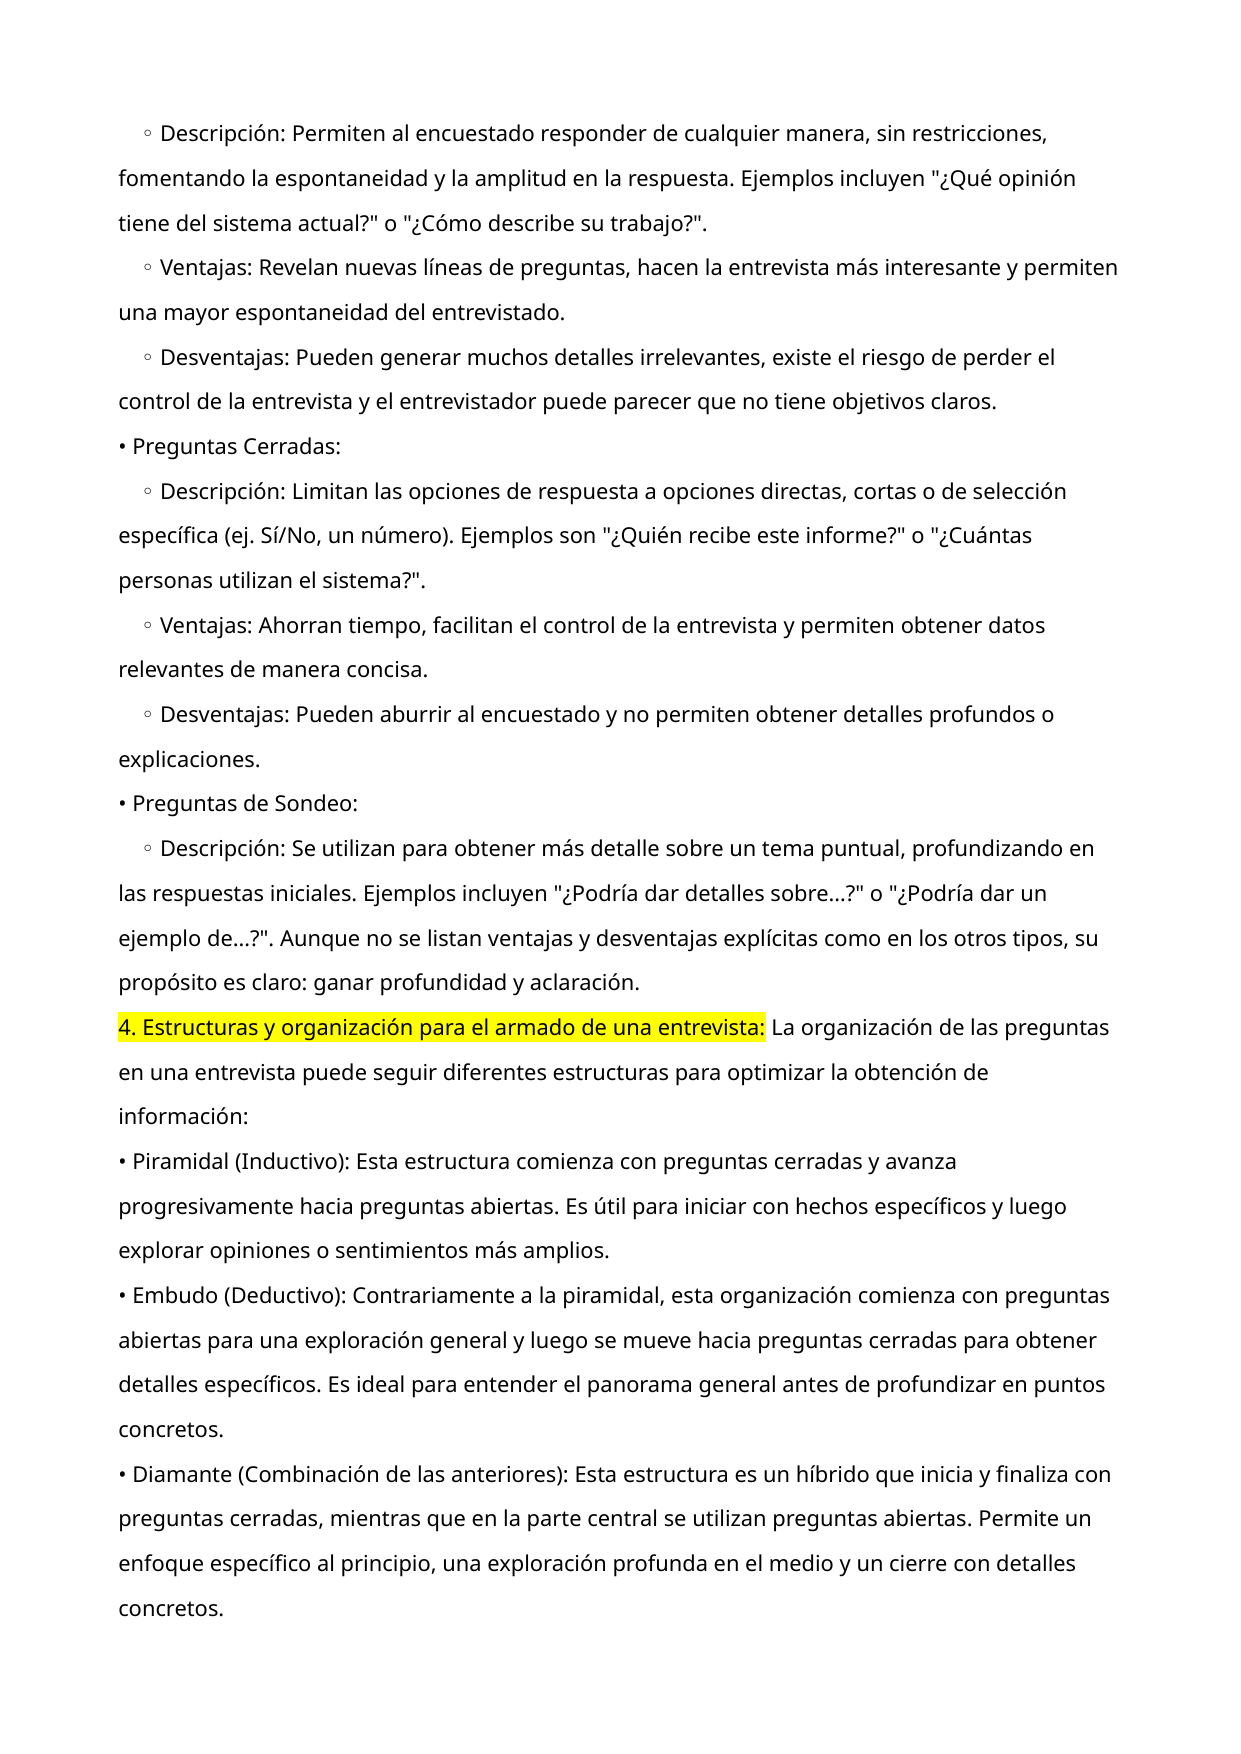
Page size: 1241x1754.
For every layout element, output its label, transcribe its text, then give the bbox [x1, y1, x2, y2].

text ◦ Desventajas: Pueden generar muchos detalles irrelevantes, existe el riesgo de perder el control de la entrevista y el entrevistador puede parecer que no tiene objetivos claros. [118, 342, 1122, 416]
text • Preguntas de Sondeo: [118, 788, 1122, 818]
text • Piramidal (Inductivo): Esta estructura comienza con preguntas cerradas y avanza progresivamente hacia preguntas abiertas. Es útil para iniciar con hechos específicos y luego explorar opiniones o sentimientos más amplios. [118, 1146, 1122, 1265]
text ◦ Ventajas: Ahorran tiempo, facilitan el control de la entrevista y permiten obtener datos relevantes de manera concisa. [118, 610, 1122, 684]
text ◦ Ventajas: Revelan nuevas líneas de preguntas, hacen la entrevista más interesante y permiten una mayor espontaneidad del entrevistado. [118, 252, 1122, 327]
text ◦ Desventajas: Pueden aburrir al encuestado y no permiten obtener detalles profundos o explicaciones. [118, 699, 1122, 773]
text ◦ Descripción: Limitan las opciones de respuesta a opciones directas, cortas o de selección específica (ej. Sí/No, un número). Ejemplos son "¿Quién recibe este informe?" o "¿Cuántas personas utilizan el sistema?". [118, 476, 1122, 595]
text ◦ Descripción: Permiten al encuestado responder de cualquier manera, sin restricciones, fomentando la espontaneidad y la amplitud en la respuesta. Ejemplos incluyen "¿Qué opinión tiene del sistema actual?" o "¿Cómo describe su trabajo?". [118, 118, 1122, 237]
text • Diamante (Combinación de las anteriores): Esta estructura es un híbrido que inicia y finaliza con preguntas cerradas, mientras que en la parte central se utilizan preguntas abiertas. Permite un enfoque específico al principio, una exploración profunda en el medio y un cierre con detalles concretos. [118, 1459, 1122, 1623]
text • Embudo (Deductivo): Contrariamente a la piramidal, esta organización comienza con preguntas abiertas para una exploración general y luego se mueve hacia preguntas cerradas para obtener detalles específicos. Es ideal para entender el panorama general antes de profundizar en puntos concretos. [118, 1280, 1122, 1444]
text ◦ Descripción: Se utilizan para obtener más detalle sobre un tema puntual, profundizando en las respuestas iniciales. Ejemplos incluyen "¿Podría dar detalles sobre…?" o "¿Podría dar un ejemplo de…?". Aunque no se listan ventajas y desventajas explícitas como en los otros tipos, su propósito es claro: ganar profundidad y aclaración. [118, 833, 1122, 997]
text • Preguntas Cerradas: [118, 431, 1122, 461]
text 4. Estructuras y organización para el armado de una entrevista: La organización de las preguntas en una entrevista puede seguir diferentes estructuras para optimizar la obtención de información: [118, 1012, 1122, 1131]
